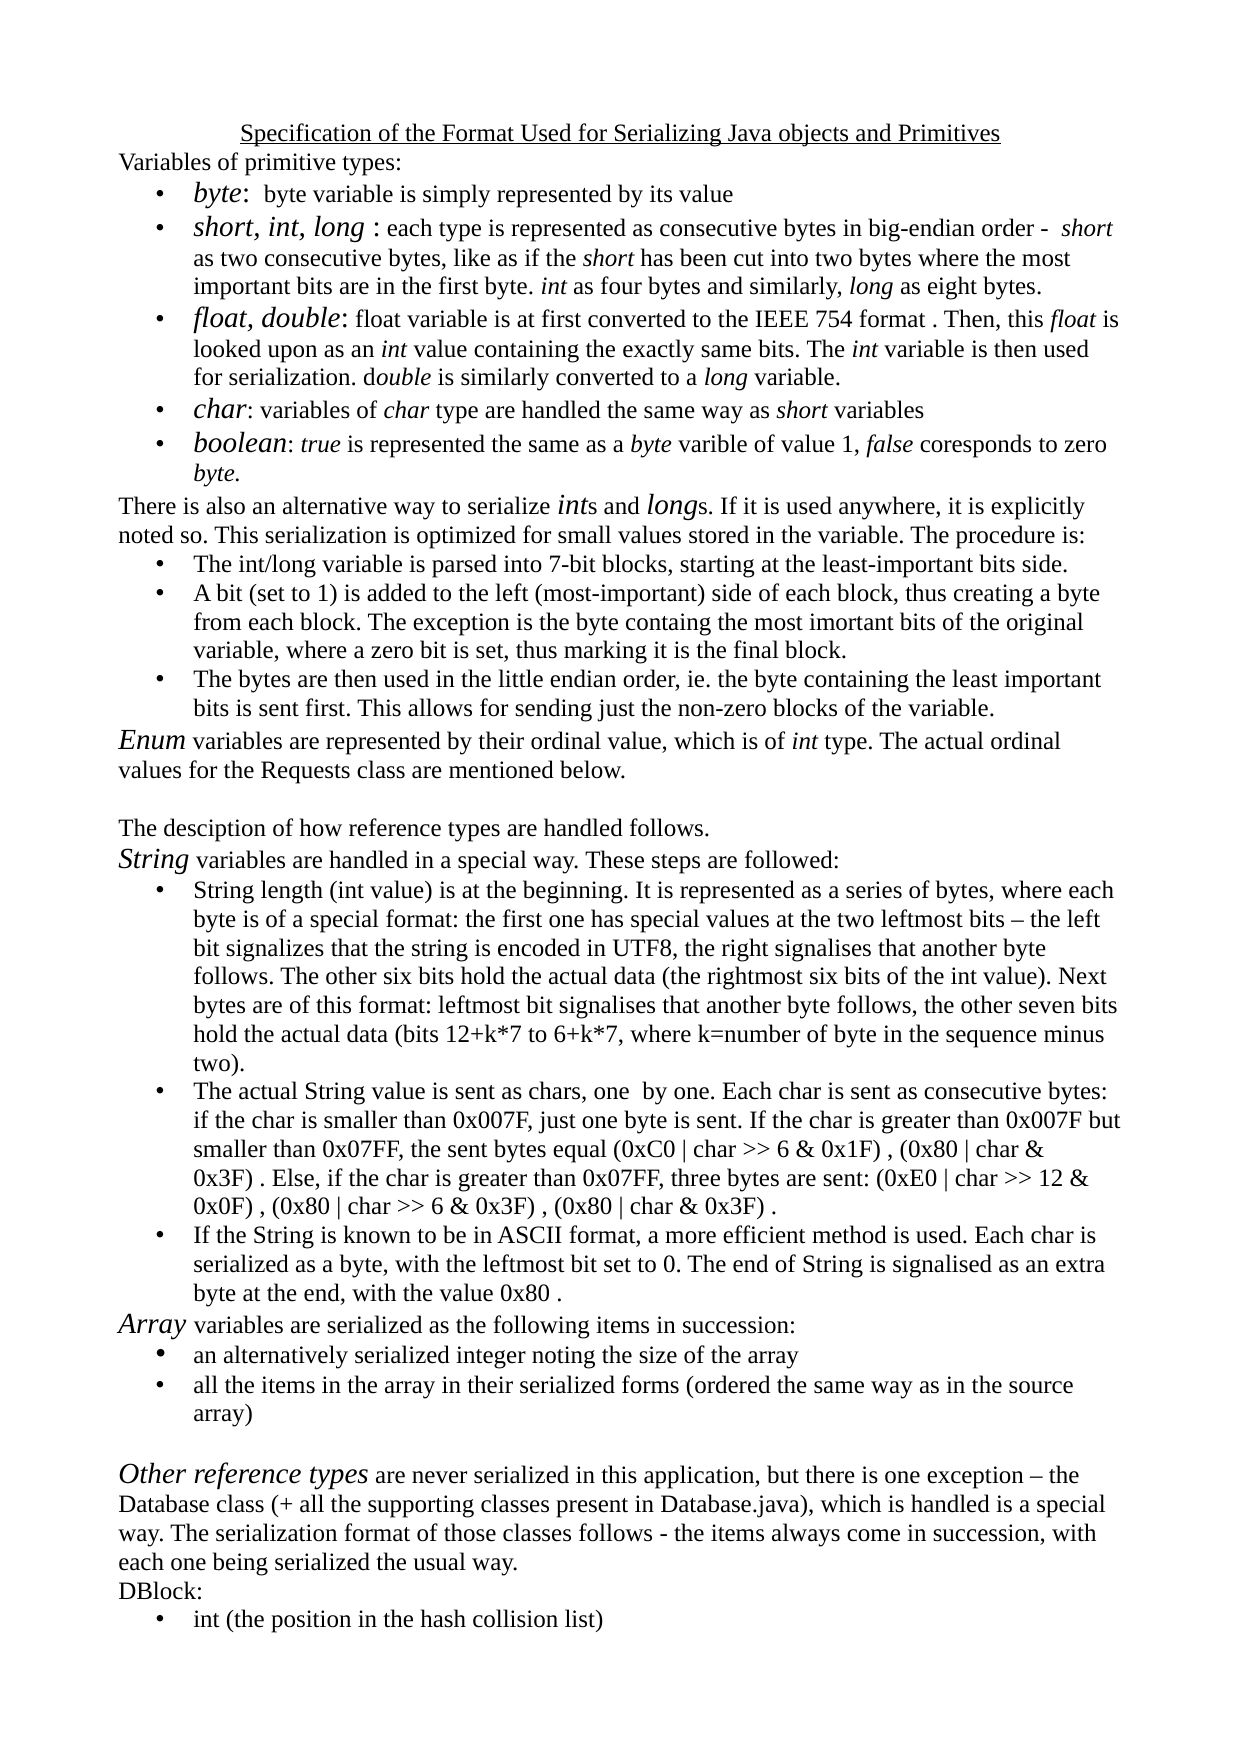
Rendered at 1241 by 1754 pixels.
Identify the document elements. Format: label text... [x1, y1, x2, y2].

list String length (int value) is at the beginning. It is represented as a series of bytes, where each byte is of a special format: the first one has special values at the two leftmost bits – the left bit signalizes that the string is encoded in UTF8, the right signalises that another byte follows. The other six bits hold the actual data (the rightmost six bits of the int value). Next bytes are of this format: leftmost bit signalises that another byte follows, the other seven bits hold the actual data (bits 12+k*7 to 6+k*7, where k=number of byte in the sequence minus two). [156, 875, 1122, 1076]
text Variables of primitive types: [118, 147, 1122, 176]
list The actual String value is sent as chars, one by one. Each char is sent as consecutive bytes: if the char is smaller than 0x007F, just one byte is sent. If the char is greater than 0x007F but smaller than 0x07FF, the sent bytes equal (0xC0 | char >> 6 & 0x1F) , (0x80 | char & 0x3F) . Else, if the char is greater than 0x07FF, three bytes are sent: (0xE0 | char >> 12 & 0x0F) , (0x80 | char >> 6 & 0x3F) , (0x80 | char & 0x3F) . [156, 1076, 1122, 1220]
text Array variables are serialized as the following items in succession: [118, 1306, 1122, 1340]
list The bytes are then used in the little endian order, ie. the byte containing the least important bits is sent first. This allows for sending just the non-zero blocks of the variable. [156, 664, 1122, 722]
list The int/long variable is parsed into 7-bit blocks, starting at the least-important bits side. [156, 549, 1122, 578]
text The desciption of how reference types are handled follows. [118, 813, 1122, 842]
text String variables are handled in a special way. These steps are followed: [118, 842, 1122, 875]
list char: variables of char type are handled the same way as short variables [156, 391, 1122, 425]
list all the items in the array in their serialized forms (ordered the same way as in the source array) [156, 1370, 1122, 1427]
text DBlock: [118, 1576, 1122, 1604]
text Specification of the Format Used for Serializing Java objects and Primitives [118, 118, 1122, 147]
list byte: byte variable is simply represented by its value [156, 176, 1122, 209]
list If the String is known to be in ASCII format, a more efficient method is used. Each char is serialized as a byte, with the leftmost bit set to 0. The end of String is signalised as an extra byte at the end, with the value 0x80 . [156, 1220, 1122, 1306]
list short, int, long : each type is represented as consecutive bytes in big-endian order - short as two consecutive bytes, like as if the short has been cut into two bytes where the most important bits are in the first byte. int as four bytes and similarly, long as eight bytes. [156, 209, 1122, 300]
text There is also an alternative way to serialize ints and longs. If it is used anywhere, it is explicitly noted so. This serialization is optimized for small values stored in the variable. The procedure is: [118, 487, 1122, 549]
list an alternatively serialized integer noting the size of the array [156, 1340, 1122, 1370]
list float, double: float variable is at first converted to the IEEE 754 format . Then, this float is looked upon as an int value containing the exactly same bits. The int variable is then used for serialization. double is similarly converted to a long variable. [156, 300, 1122, 391]
list int (the position in the hash collision list) [156, 1604, 1122, 1633]
text Enum variables are represented by their ordinal value, which is of int type. The actual ordinal values for the Requests class are mentioned below. [118, 722, 1122, 784]
list boolean: true is represented the same as a byte varible of value 1, false coresponds to zero byte. [156, 425, 1122, 487]
text Other reference types are never serialized in this application, but there is one exception – the Database class (+ all the supporting classes present in Database.java), which is handled is a special way. The serialization format of those classes follows - the items always come in succession, with each one being serialized the usual way. [118, 1456, 1122, 1576]
list A bit (set to 1) is added to the left (most-important) side of each block, thus creating a byte from each block. The exception is the byte containg the most imortant bits of the original variable, where a zero bit is set, thus marking it is the final block. [156, 578, 1122, 664]
